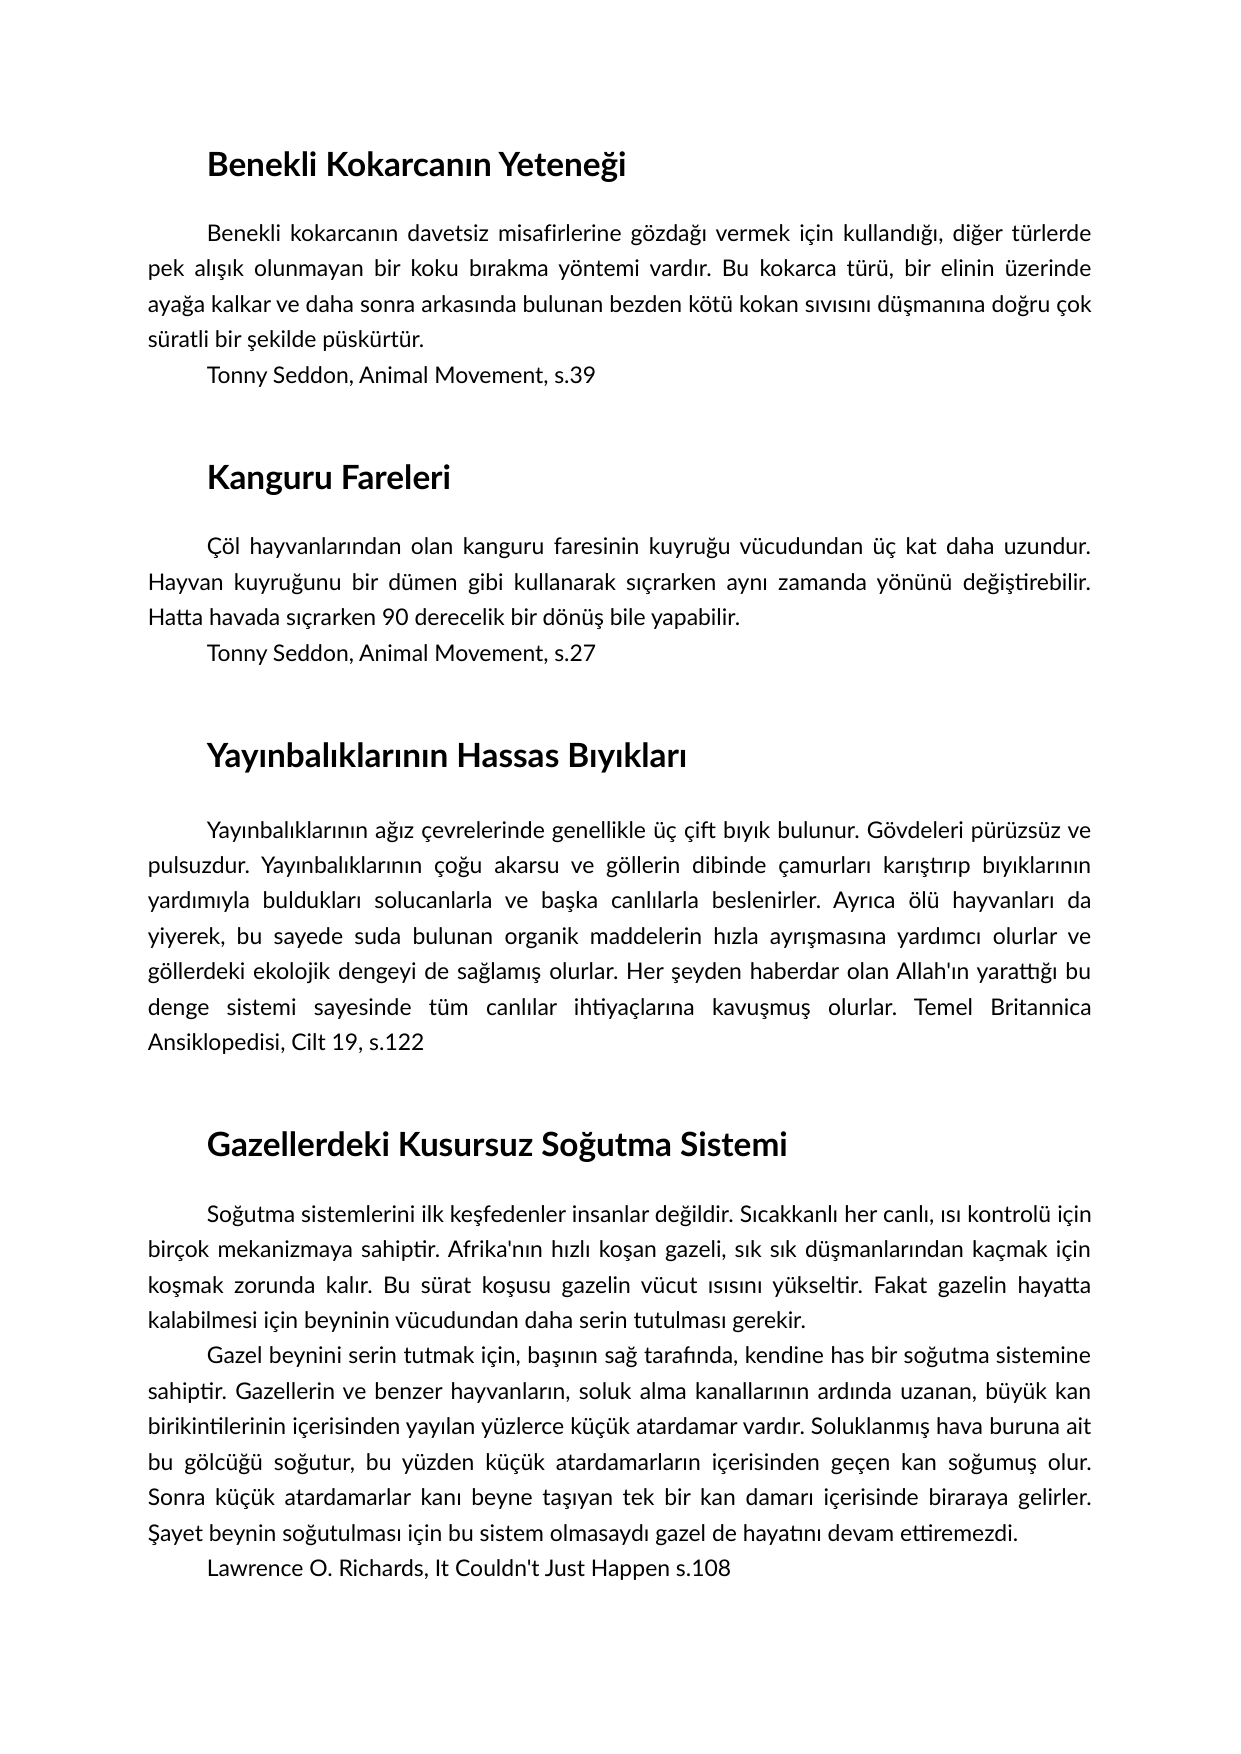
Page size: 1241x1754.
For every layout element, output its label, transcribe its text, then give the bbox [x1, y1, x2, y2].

text Yayınbalıklarının ağız çevrelerinde genellikle üç çift bıyık bulunur. Gövdeleri pürüzsüz ve pulsuzdur. Yayınbalıklarının çoğu akarsu ve göllerin dibinde çamurları karıştırıp bıyıklarının yardımıyla buldukları solucanlarla ve başka canlılarla beslenirler. Ayrıca ölü hayvanları da yiyerek, bu sayede suda bulunan organik maddelerin hızla ayrışmasına yardımcı olurlar ve göllerdeki ekolojik dengeyi de sağlamış olurlar. Her şeyden haberdar olan Allah'ın yarattığı bu denge sistemi sayesinde tüm canlılar ihtiyaçlarına kavuşmuş olurlar. Temel Britannica Ansiklopedisi, Cilt 19, s.122 [148, 810, 1093, 1058]
subtitle Benekli Kokarcanın Yeteneği [207, 148, 1093, 183]
text Benekli kokarcanın davetsiz misafirlerine gözdağı vermek için kullandığı, diğer türlerde pek alışık olunmayan bir koku bırakma yöntemi vardır. Bu kokarca türü, bir elinin üzerinde ayağa kalkar ve daha sonra arkasında bulunan bezden kötü kokan sıvısını düşmanına doğru çok süratli bir şekilde püskürtür. [148, 213, 1093, 355]
text Tonny Seddon, Animal Movement, s.39 [148, 355, 1093, 390]
text Çöl hayvanlarından olan kanguru faresinin kuyruğu vücudundan üç kat daha uzundur. Hayvan kuyruğunu bir dümen gibi kullanarak sıçrarken aynı zamanda yönünü değiştirebilir. Hatta havada sıçrarken 90 derecelik bir dönüş bile yapabilir. [148, 526, 1093, 633]
text Tonny Seddon, Animal Movement, s.27 [148, 633, 1093, 668]
text Gazel beynini serin tutmak için, başının sağ tarafında, kendine has bir soğutma sistemine sahiptir. Gazellerin ve benzer hayvanların, soluk alma kanallarının ardında uzanan, büyük kan birikintilerinin içerisinden yayılan yüzlerce küçük atardamar vardır. Soluklanmış hava buruna ait bu gölcüğü soğutur, bu yüzden küçük atardamarların içerisinden geçen kan soğumuş olur. Sonra küçük atardamarlar kanı beyne taşıyan tek bir kan damarı içerisinde biraraya gelirler. Şayet beynin soğutulması için bu sistem olmasaydı gazel de hayatını devam ettiremezdi. [148, 1336, 1093, 1548]
subtitle Gazellerdeki Kusursuz Soğutma Sistemi [148, 1128, 1093, 1164]
text Lawrence O. Richards, It Couldn't Just Happen s.108 [148, 1548, 1093, 1583]
subtitle Kanguru Fareleri [148, 461, 1093, 496]
subtitle Yayınbalıklarının Hassas Bıyıkları [148, 739, 1093, 774]
text Soğutma sistemlerini ilk keşfedenler insanlar değildir. Sıcakkanlı her canlı, ısı kontrolü için birçok mekanizmaya sahiptir. Afrika'nın hızlı koşan gazeli, sık sık düşmanlarından kaçmak için koşmak zorunda kalır. Bu sürat koşusu gazelin vücut ısısını yükseltir. Fakat gazelin hayatta kalabilmesi için beyninin vücudundan daha serin tutulması gerekir. [148, 1194, 1093, 1336]
